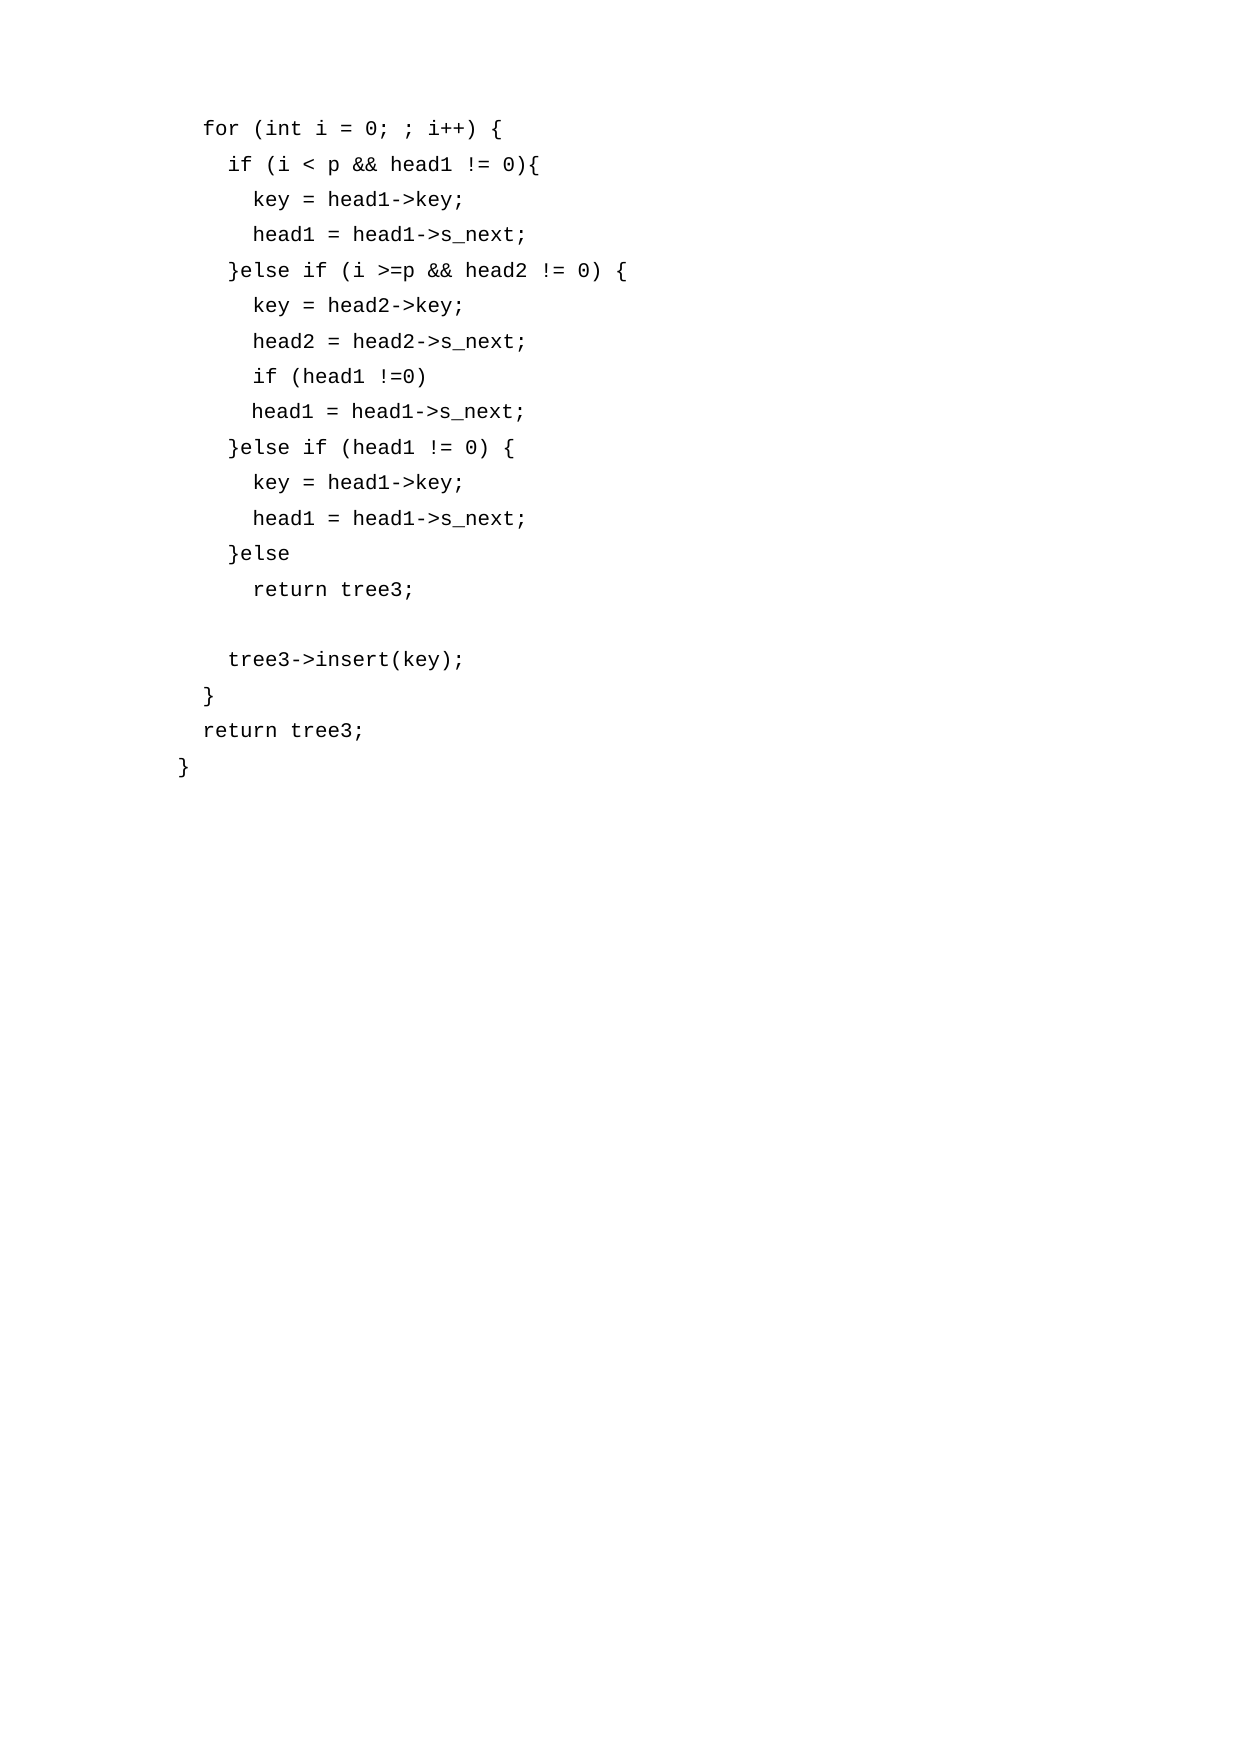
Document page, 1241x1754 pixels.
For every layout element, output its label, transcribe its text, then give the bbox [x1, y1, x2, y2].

text }else if (i >=p && head2 != 0) { [177, 260, 1181, 283]
text if (i < p && head1 != 0){ [177, 153, 1181, 177]
text } [177, 756, 1181, 779]
text }else if (head1 != 0) { [177, 437, 1181, 461]
text tree3->insert(key); [177, 649, 1181, 673]
text if (head1 !=0) [177, 366, 1181, 390]
text for (int i = 0; ; i++) { [177, 118, 1181, 142]
text key = head1->key; [177, 189, 1181, 213]
text } [177, 685, 1181, 708]
text head2 = head2->s_next; [177, 331, 1181, 354]
text head1 = head1->s_next; [177, 224, 1181, 248]
text }else [177, 543, 1181, 567]
text head1 = head1->s_next; [177, 401, 1181, 425]
text return tree3; [177, 720, 1181, 744]
text return tree3; [177, 578, 1181, 602]
text head1 = head1->s_next; [177, 508, 1181, 531]
text key = head1->key; [177, 472, 1181, 496]
text key = head2->key; [177, 295, 1181, 319]
